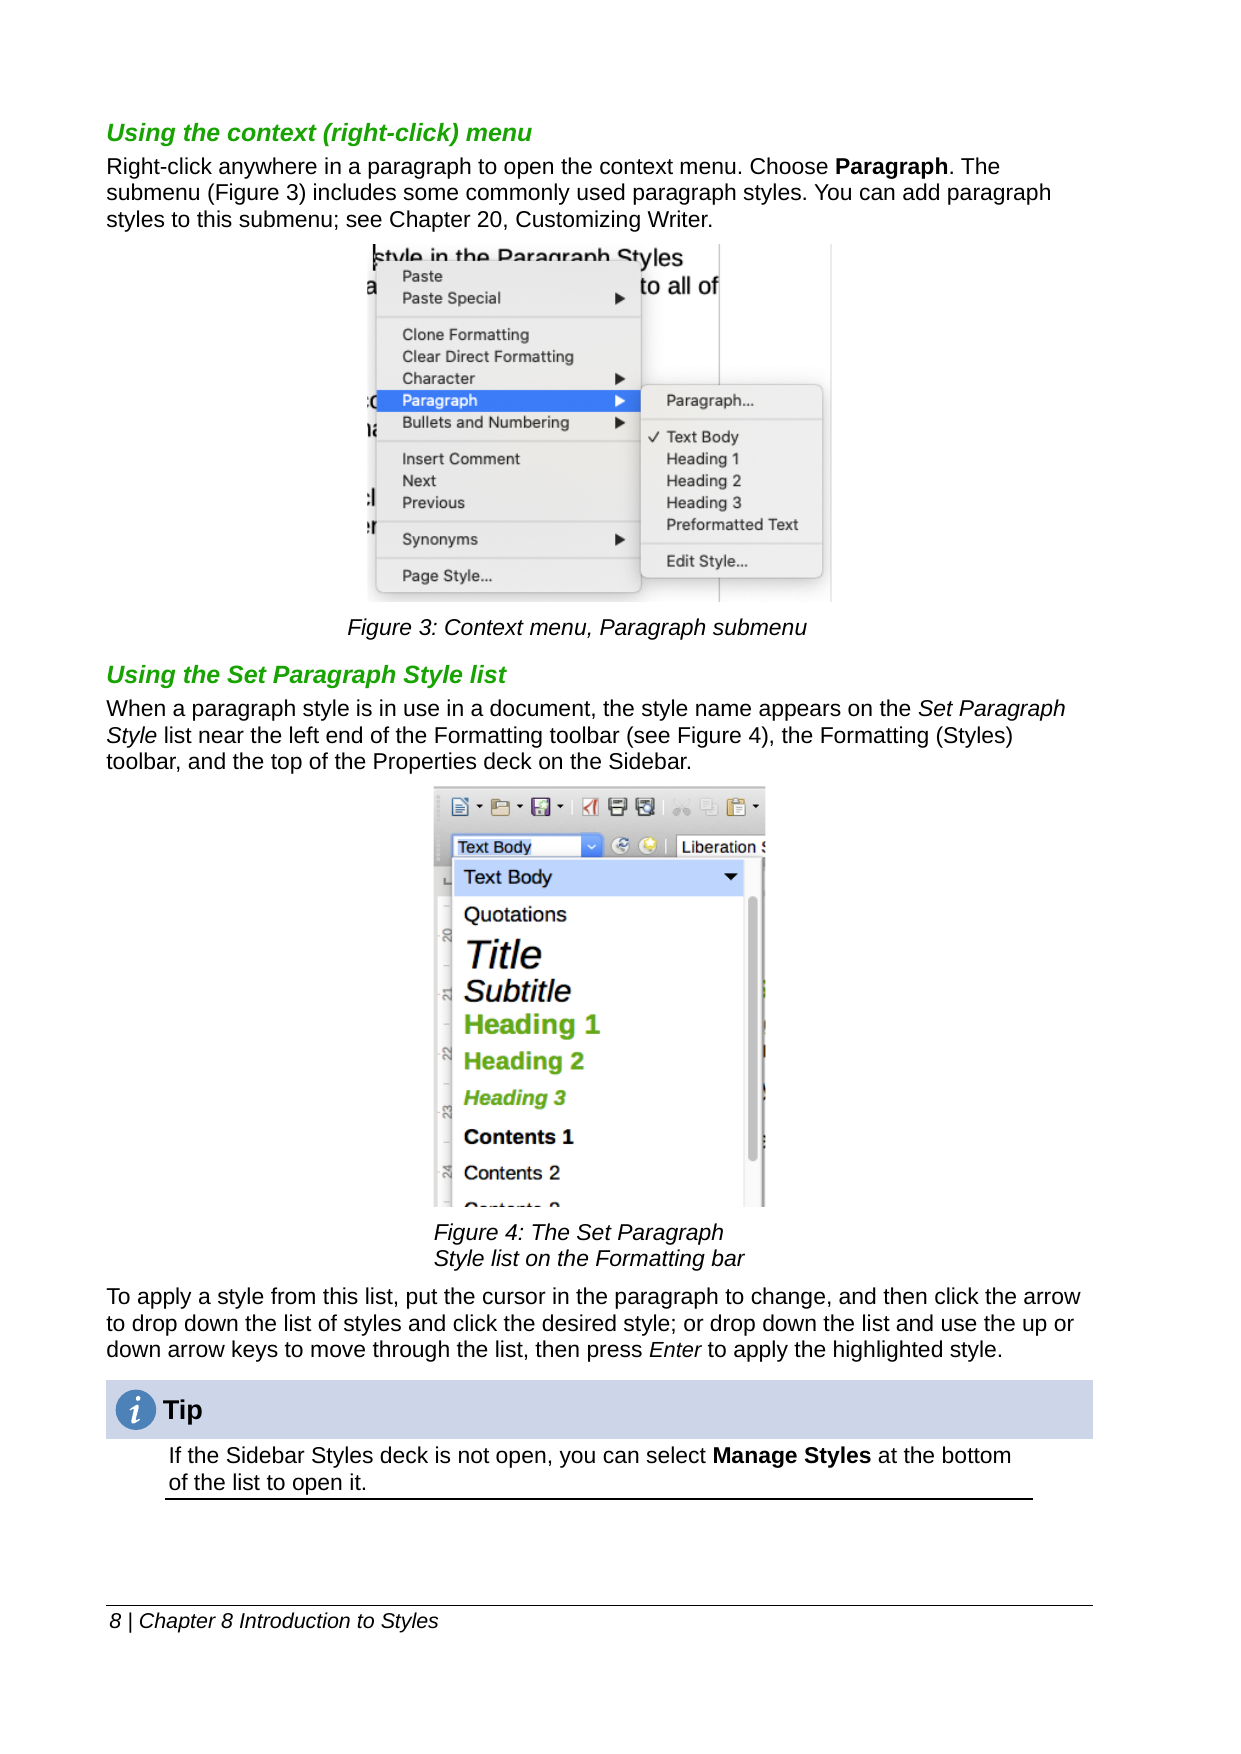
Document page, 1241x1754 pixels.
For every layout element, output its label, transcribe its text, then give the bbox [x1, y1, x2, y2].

text If the Sidebar Styles deck is not open, you can select Manage Styles at the bottom of the list to open it. [165, 1439, 1033, 1498]
picture [433, 786, 766, 1207]
subtitle Tip [106, 1380, 1093, 1439]
picture [367, 244, 832, 602]
text When a paragraph style is in use in a document, the style name appears on the Set Paragraph Style list near the left end of the Formatting toolbar (see Figure 4), the Formatting (Styles) toolbar, and the top of the Properties deck on the Sidebar. [106, 695, 1093, 774]
text Figure 3: Context menu, Paragraph submenu [347, 613, 852, 640]
text To apply a style from this list, put the cursor in the paragraph to change, and then click the arrow to drop down the list of styles and click the desired style; or drop down the list and use the up or down arrow keys to move through the list, then press Enter to apply the highlighted style. [106, 1283, 1093, 1362]
text Figure 4: The Set Paragraph Style list on the Formatting bar [433, 1219, 765, 1271]
subtitle Using the Set Paragraph Style list [106, 661, 1093, 689]
text Right-click anywhere in a paragraph to open the context menu. Choose Paragraph. The submenu (Figure 3) includes some commonly used paragraph styles. You can add paragraph styles to this submenu; see Chapter 20, Customizing Writer. [106, 153, 1093, 232]
subtitle Using the context (right-click) menu [106, 118, 1093, 147]
